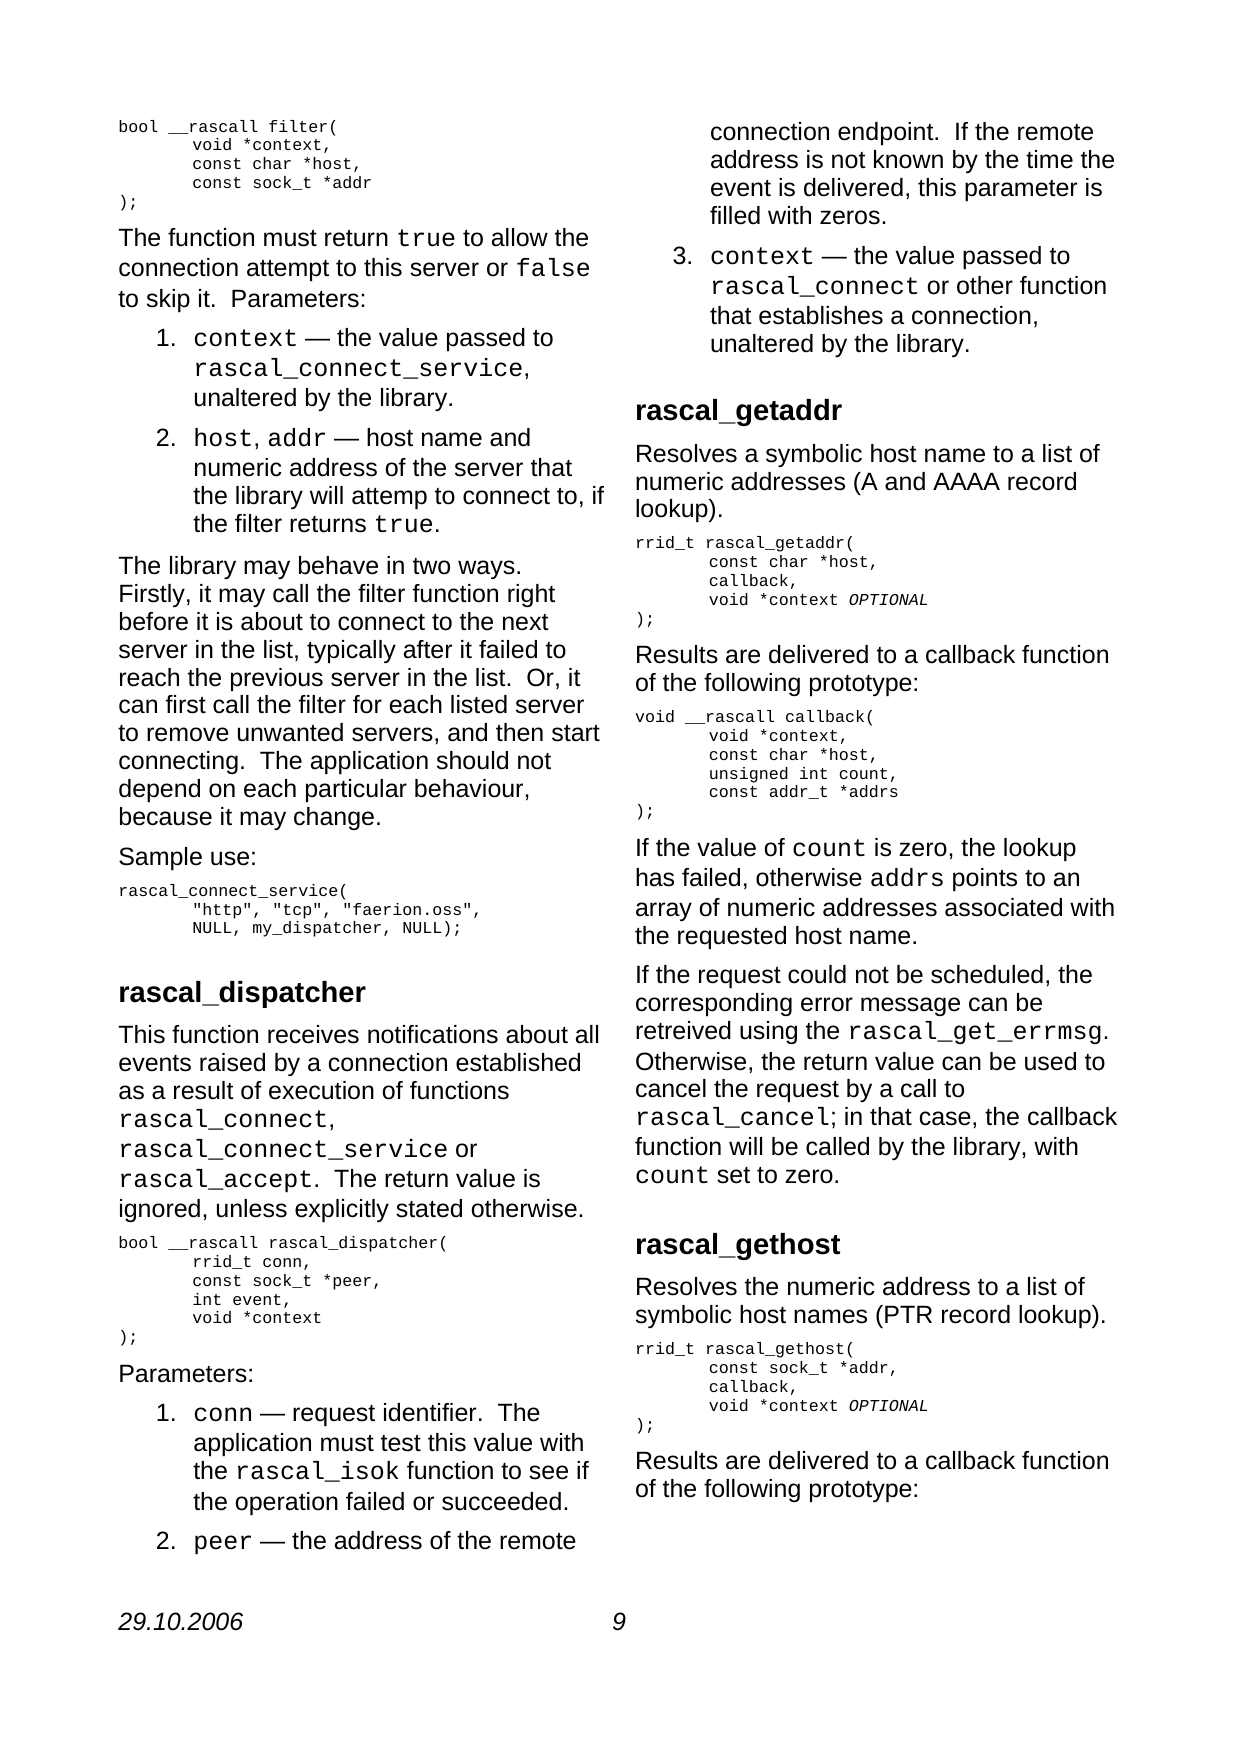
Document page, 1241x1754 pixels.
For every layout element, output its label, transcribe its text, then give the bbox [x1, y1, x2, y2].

text If the request could not be scheduled, the corresponding error message can be retreived using the rascal_get_errmsg. Otherwise, the return value can be used to cancel the request by a call to rascal_cancel; in that case, the callback function will be called by the library, with count set to zero. [635, 961, 1122, 1191]
text Sample use: [118, 843, 605, 871]
text Resolves the numeric address to a list of symbolic host names (PTR record lookup). [635, 1273, 1122, 1329]
text bool __rascall filter( void *context, const char *host, const sock_t *addr ); [118, 118, 605, 212]
text If the value of count is zero, the lookup has failed, otherwise addrs points to an array of numeric addresses associated with the requested host name. [635, 833, 1122, 949]
list host, addr — host name and numeric address of the server that the library will attemp to connect to, if the filter returns true. [156, 424, 605, 540]
subtitle rascal_dispatcher [118, 976, 605, 1008]
text This function receives notifications about all events raised by a connection established as a result of execution of functions rascal_connect, rascal_connect_service or rascal_accept. The return value is ignored, unless explicitly stated otherwise. [118, 1021, 605, 1223]
text void __rascall callback( void *context, const char *host, unsigned int count, const addr_t *addrs ); [635, 709, 1122, 822]
text The library may behave in two ways. Firstly, it may call the filter function right before it is about to connect to the next server in the list, typically after it failed to reach the previous server in the list. Or, it can first call the filter for each listed server to remove unwanted servers, and then start connecting. The application should not depend on each particular behaviour, because it may change. [118, 552, 605, 831]
text Results are delivered to a callback function of the following prototype: [635, 641, 1122, 697]
text rrid_t rascal_gethost( const sock_t *addr, callback, void *context OPTIONAL ); [635, 1341, 1122, 1435]
list context — the value passed to rascal_connect or other function that establishes a connection, unaltered by the library. [672, 242, 1122, 358]
subtitle rascal_gethost [635, 1228, 1122, 1261]
text bool __rascall rascal_dispatcher( rrid_t conn, const sock_t *peer, int event, void *context ); [118, 1234, 605, 1348]
list conn — request identifier. The application must test this value with the rascal_isok function to see if the operation failed or succeeded. [156, 1399, 605, 1515]
text rrid_t rascal_getaddr( const char *host, callback, void *context OPTIONAL ); [635, 535, 1122, 629]
list peer — the address of the remote [156, 1527, 605, 1557]
subtitle rascal_getaddr [635, 394, 1122, 427]
text The function must return true to allow the connection attempt to this server or false to skip it. Parameters: [118, 224, 605, 312]
text rascal_connect_service( "http", "tcp", "faerion.oss", NULL, my_dispatcher, NULL); [118, 882, 605, 939]
text Parameters: [118, 1359, 605, 1387]
list context — the value passed to rascal_connect_service, unaltered by the library. [156, 324, 605, 412]
text Resolves a symbolic host name to a list of numeric addresses (A and AAAA record lookup). [635, 439, 1122, 523]
text Results are delivered to a callback function of the following prototype: [635, 1447, 1122, 1503]
list connection endpoint. If the remote address is not known by the time the event is delivered, this parameter is filled with zeros. [672, 118, 1122, 230]
